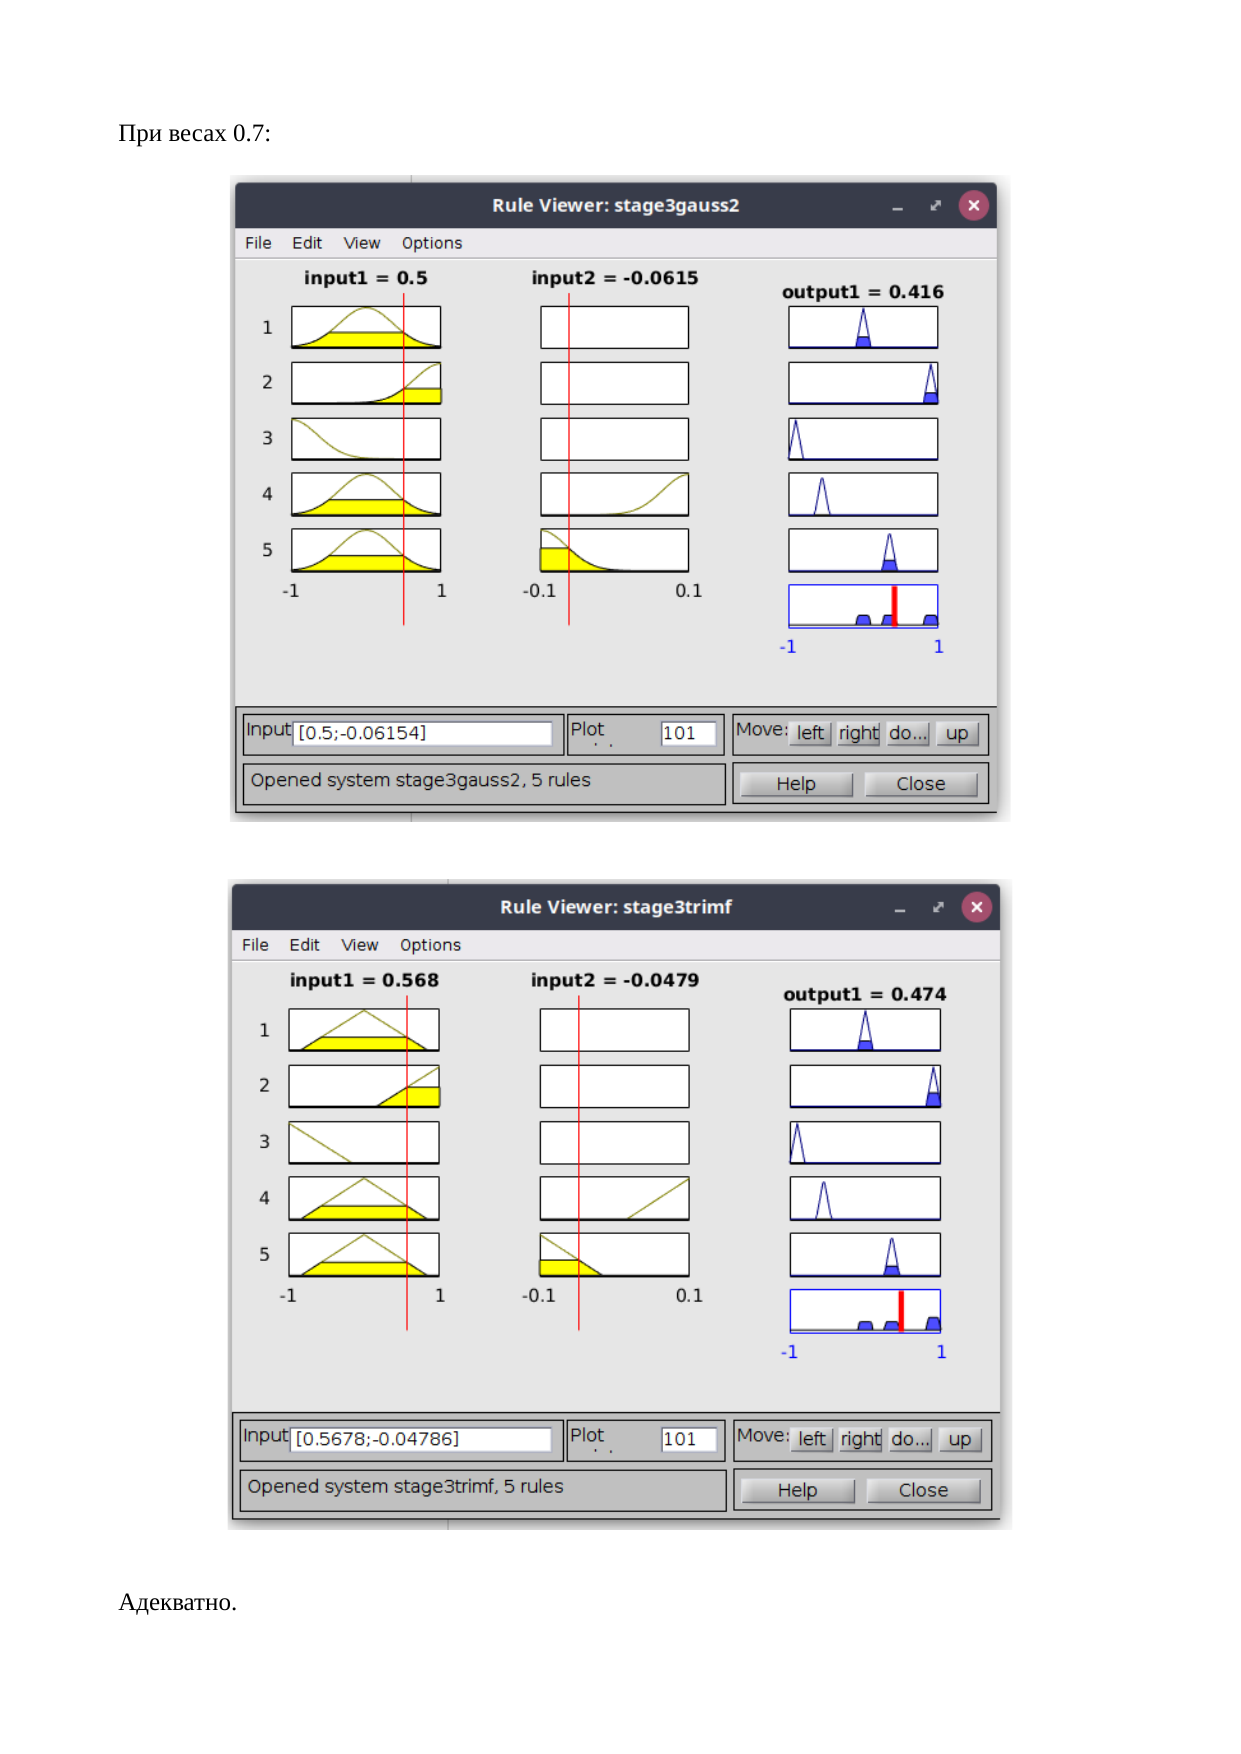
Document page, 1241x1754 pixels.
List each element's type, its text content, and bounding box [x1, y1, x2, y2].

picture [229, 175, 1011, 822]
text Адекватно. [118, 1587, 1122, 1616]
text При весах 0.7: [118, 118, 1122, 147]
picture [227, 879, 1013, 1530]
